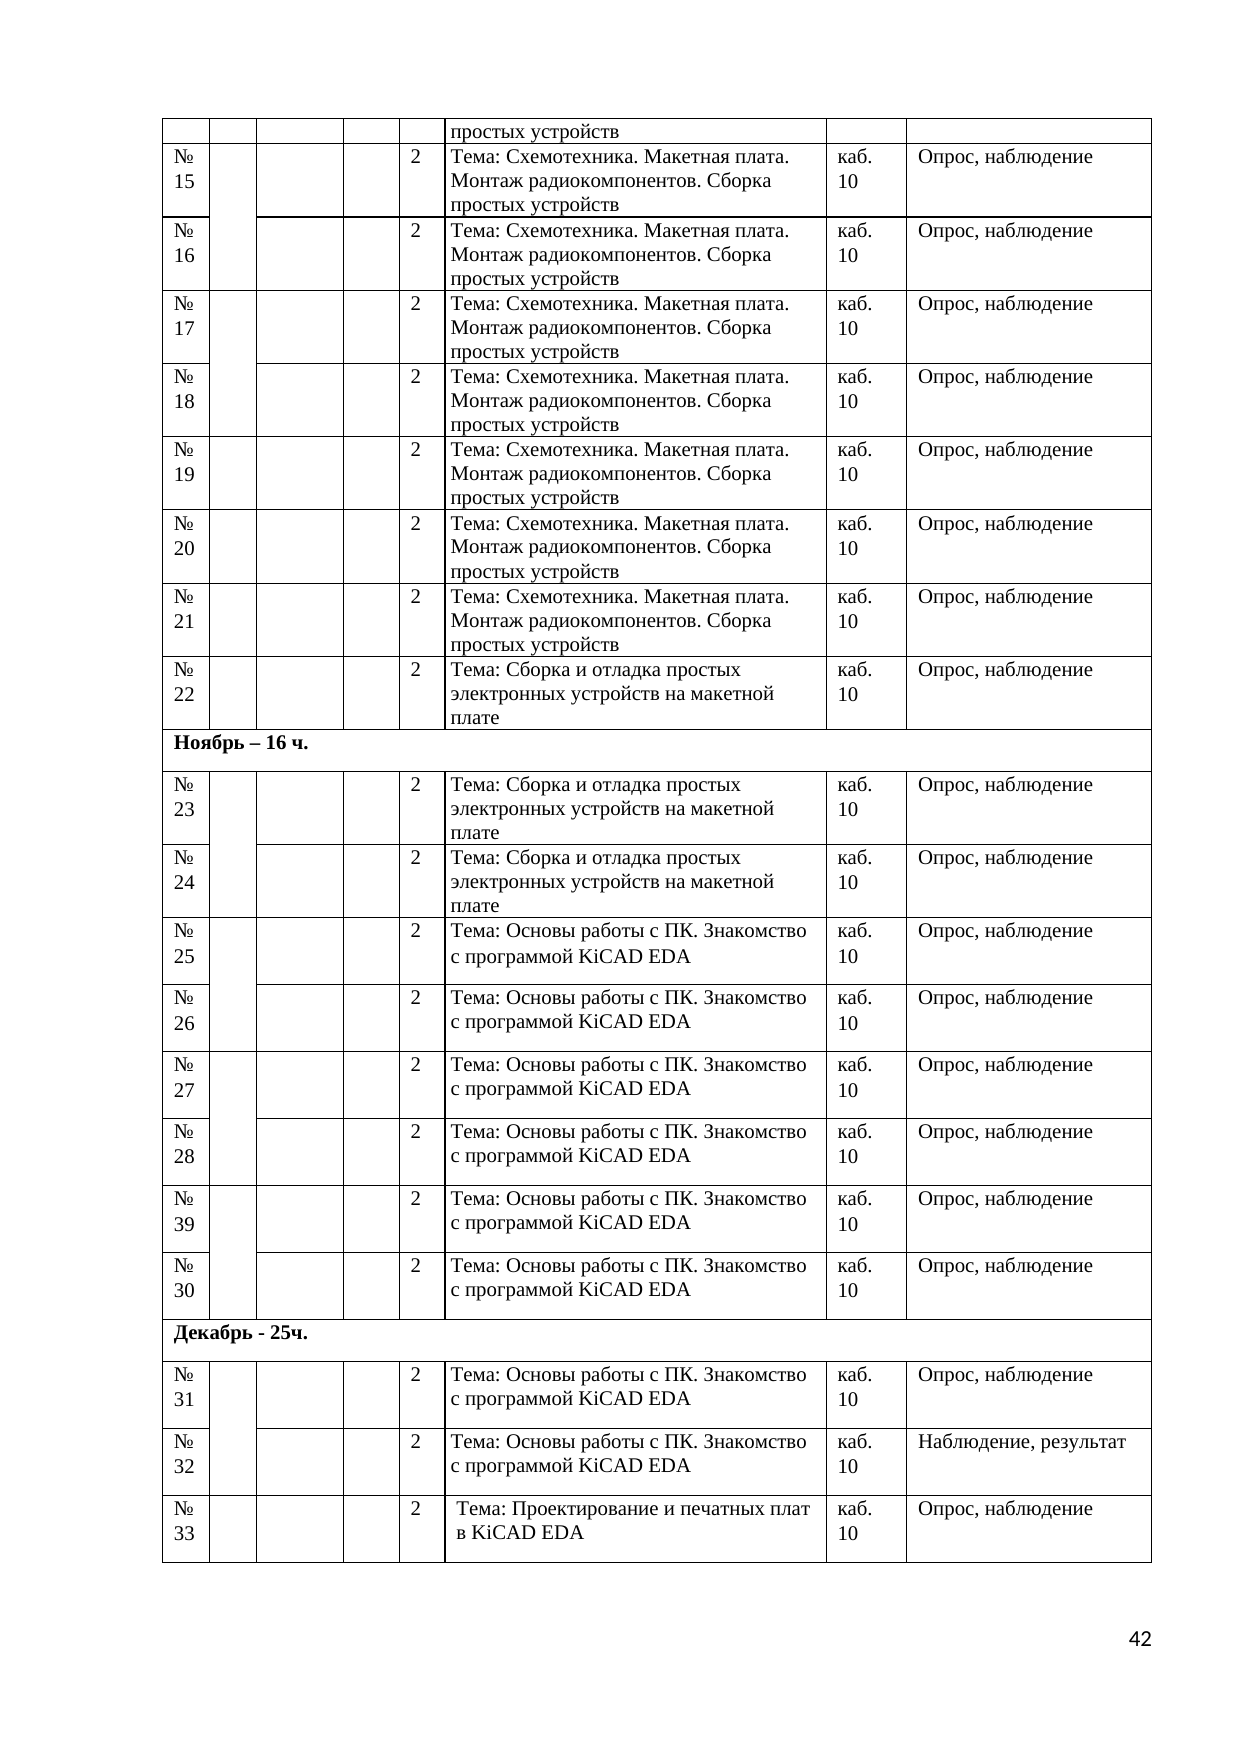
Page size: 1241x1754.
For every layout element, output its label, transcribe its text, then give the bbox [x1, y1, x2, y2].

table_cell [257, 985, 343, 1051]
table_cell 2 [400, 510, 444, 583]
table_cell 2 [400, 1496, 444, 1562]
table_cell [257, 1429, 343, 1495]
table_cell №32 [163, 1429, 209, 1495]
table_cell [163, 119, 209, 143]
table_cell [210, 772, 256, 917]
table_cell 2 [400, 1429, 444, 1495]
table_cell 2 [400, 845, 444, 917]
table_cell [257, 1186, 343, 1252]
table_cell 2 [400, 1119, 444, 1185]
table_cell 2 [400, 1253, 444, 1319]
table_cell Тема: Схемотехника. Макетная плата. Монтаж радиокомпонентов. Сборка простых устройств [446, 291, 826, 363]
table_cell [210, 657, 256, 729]
table_cell №27 [163, 1052, 209, 1118]
table_cell Опрос, наблюдение [907, 657, 1151, 729]
table_cell Тема: Сборка и отладка простых электронных устройств на макетной плате [446, 657, 826, 729]
table_cell каб. 10 [827, 657, 906, 729]
table_cell Опрос, наблюдение [907, 1186, 1151, 1252]
table_cell каб. 10 [827, 1362, 906, 1428]
table_cell Опрос, наблюдение [907, 144, 1151, 216]
table_cell Опрос, наблюдение [907, 1362, 1151, 1428]
table_cell каб. 10 [827, 845, 906, 917]
table_cell 2 [400, 1362, 444, 1428]
table_cell [344, 1253, 399, 1319]
table_cell [257, 144, 343, 216]
table_cell Тема: Схемотехника. Макетная плата. Монтаж радиокомпонентов. Сборка простых устройств [446, 584, 826, 656]
table_cell [257, 918, 343, 984]
table_cell 2 [400, 437, 444, 509]
table_cell [257, 291, 343, 363]
table_cell [257, 119, 343, 143]
table_cell №20 [163, 510, 209, 583]
table_cell Тема: Основы работы с ПК. Знакомство с программой KiCAD EDA [446, 1253, 826, 1319]
table_cell №26 [163, 985, 209, 1051]
table_cell Декабрь - 25ч. [163, 1320, 1151, 1361]
table_cell Тема: Основы работы с ПК. Знакомство с программой KiCAD EDA [446, 1119, 826, 1185]
table_cell [210, 291, 256, 436]
table_cell Тема: Схемотехника. Макетная плата. Монтаж радиокомпонентов. Сборка простых устройств [446, 218, 826, 290]
table_cell №31 [163, 1362, 209, 1428]
table_cell [210, 119, 256, 143]
table_cell каб. 10 [827, 1052, 906, 1118]
table_cell [257, 1119, 343, 1185]
table_cell [344, 510, 399, 583]
table_cell [344, 772, 399, 844]
table_cell [210, 1052, 256, 1185]
table_cell [257, 510, 343, 583]
table_cell Опрос, наблюдение [907, 1052, 1151, 1118]
table_cell Опрос, наблюдение [907, 291, 1151, 363]
table_cell Опрос, наблюдение [907, 1496, 1151, 1562]
table_cell №21 [163, 584, 209, 656]
table_cell [344, 985, 399, 1051]
table_cell Опрос, наблюдение [907, 1119, 1151, 1185]
table_cell каб. 10 [827, 437, 906, 509]
table_cell [257, 1362, 343, 1428]
table_cell [257, 1253, 343, 1319]
table_cell каб. 10 [827, 218, 906, 290]
table_cell [827, 119, 906, 143]
table_cell 2 [400, 985, 444, 1051]
table_cell [210, 1362, 256, 1495]
table_cell Опрос, наблюдение [907, 772, 1151, 844]
table_cell №19 [163, 437, 209, 509]
table_cell №24 [163, 845, 209, 917]
table_cell [344, 144, 399, 216]
table_cell [344, 218, 399, 290]
table_cell каб. 10 [827, 364, 906, 436]
table_cell [344, 364, 399, 436]
table_cell каб. 10 [827, 1429, 906, 1495]
table_cell Опрос, наблюдение [907, 584, 1151, 656]
table_cell №18 [163, 364, 209, 436]
table_cell Тема: Основы работы с ПК. Знакомство с программой KiCAD EDA [446, 1186, 826, 1252]
table_cell Наблюдение, результат [907, 1429, 1151, 1495]
table_cell [257, 364, 343, 436]
table_cell [257, 657, 343, 729]
table_cell 2 [400, 291, 444, 363]
table_cell Тема: Основы работы с ПК. Знакомство с программой KiCAD EDA [446, 1429, 826, 1495]
table_cell [344, 845, 399, 917]
table_cell Опрос, наблюдение [907, 510, 1151, 583]
table_cell Тема: Основы работы с ПК. Знакомство с программой KiCAD EDA [446, 1362, 826, 1428]
table_cell №25 [163, 918, 209, 984]
table_cell [344, 1052, 399, 1118]
table_cell Тема: Схемотехника. Макетная плата. Монтаж радиокомпонентов. Сборка простых устройств [446, 437, 826, 509]
table_cell 2 [400, 218, 444, 290]
table_cell [257, 1052, 343, 1118]
table_cell [907, 119, 1151, 143]
table_cell 2 [400, 1186, 444, 1252]
table_cell 2 [400, 772, 444, 844]
table_cell №23 [163, 772, 209, 844]
table_cell [210, 584, 256, 656]
table_cell [344, 437, 399, 509]
table_cell [210, 437, 256, 509]
table_cell 2 [400, 918, 444, 984]
table_cell каб. 10 [827, 1253, 906, 1319]
table_cell №33 [163, 1496, 209, 1562]
table_cell Опрос, наблюдение [907, 364, 1151, 436]
table_cell [257, 437, 343, 509]
table_cell [344, 1429, 399, 1495]
table_cell [400, 119, 444, 143]
table_cell [257, 772, 343, 844]
table_cell Тема: Основы работы с ПК. Знакомство с программой KiCAD EDA [446, 985, 826, 1051]
table_cell 2 [400, 144, 444, 216]
table_cell Тема: Схемотехника. Макетная плата. Монтаж радиокомпонентов. Сборка простых устройств [446, 364, 826, 436]
table_cell №28 [163, 1119, 209, 1185]
table_cell 2 [400, 657, 444, 729]
table_cell Тема: Основы работы с ПК. Знакомство с программой KiCAD EDA [446, 1052, 826, 1118]
table_cell [344, 657, 399, 729]
table_cell [257, 584, 343, 656]
table_cell Тема: Сборка и отладка простых электронных устройств на макетной плате [446, 772, 826, 844]
table_cell [257, 218, 343, 290]
table_cell [257, 845, 343, 917]
table_cell каб. 10 [827, 918, 906, 984]
table_cell Опрос, наблюдение [907, 1253, 1151, 1319]
table_cell простых устройств [446, 119, 826, 143]
table_cell Тема: Сборка и отладка простых электронных устройств на макетной плате [446, 845, 826, 917]
table_cell Опрос, наблюдение [907, 437, 1151, 509]
table_cell Опрос, наблюдение [907, 985, 1151, 1051]
table_cell [344, 1186, 399, 1252]
table_cell Опрос, наблюдение [907, 845, 1151, 917]
table_cell каб. 10 [827, 772, 906, 844]
table_cell Тема: Проектирование и печатных плат в KiCAD EDA [446, 1496, 826, 1562]
table_cell каб. 10 [827, 1119, 906, 1185]
table_cell [344, 1119, 399, 1185]
table_cell №17 [163, 291, 209, 363]
table_cell [344, 1496, 399, 1562]
table_cell №15 [163, 144, 209, 216]
table_cell №39 [163, 1186, 209, 1252]
table_cell [210, 510, 256, 583]
table_cell каб. 10 [827, 144, 906, 216]
table_cell [210, 144, 256, 290]
table_cell 2 [400, 1052, 444, 1118]
table_cell №22 [163, 657, 209, 729]
table_cell Опрос, наблюдение [907, 218, 1151, 290]
table_cell каб. 10 [827, 510, 906, 583]
table_cell [344, 584, 399, 656]
table_cell Тема: Схемотехника. Макетная плата. Монтаж радиокомпонентов. Сборка простых устройств [446, 144, 826, 216]
table_cell [210, 1186, 256, 1319]
table_cell Опрос, наблюдение [907, 918, 1151, 984]
table_cell [344, 291, 399, 363]
table_cell каб. 10 [827, 584, 906, 656]
table_cell Тема: Основы работы с ПК. Знакомство с программой KiCAD EDA [446, 918, 826, 984]
table_cell каб. 10 [827, 291, 906, 363]
table_cell 2 [400, 584, 444, 656]
table_cell [344, 119, 399, 143]
table_cell [210, 918, 256, 1051]
table_cell каб. 10 [827, 1186, 906, 1252]
table_cell №30 [163, 1253, 209, 1319]
table_cell Тема: Схемотехника. Макетная плата. Монтаж радиокомпонентов. Сборка простых устройств [446, 510, 826, 583]
table_cell каб. 10 [827, 1496, 906, 1562]
table_cell [344, 1362, 399, 1428]
table_cell 2 [400, 364, 444, 436]
table_cell [210, 1496, 256, 1562]
table_cell каб. 10 [827, 985, 906, 1051]
table_cell Ноябрь – 16 ч. [163, 730, 1151, 771]
table_cell [344, 918, 399, 984]
table_cell №16 [163, 218, 209, 290]
table_cell [257, 1496, 343, 1562]
